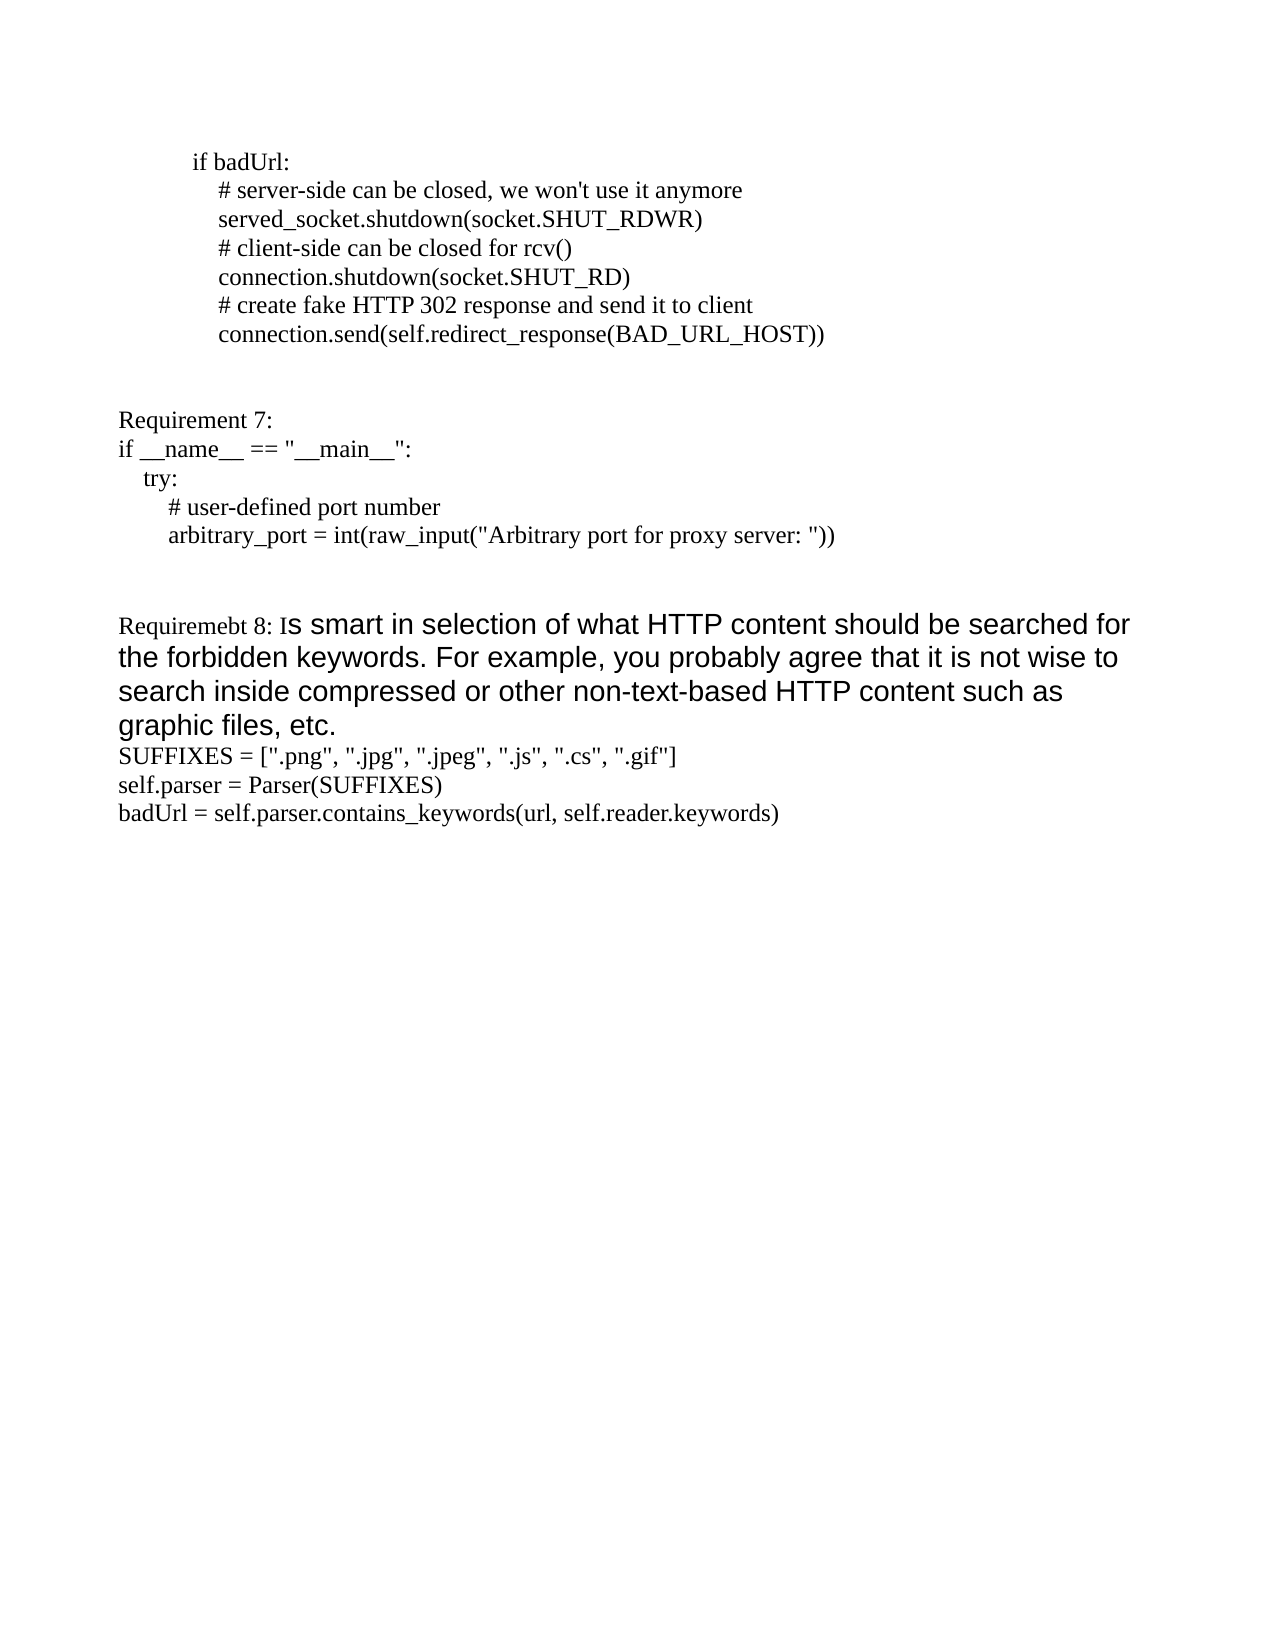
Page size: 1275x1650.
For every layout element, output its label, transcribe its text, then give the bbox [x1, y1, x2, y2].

text # user-defined port number [118, 492, 1157, 521]
text # create fake HTTP 302 response and send it to client [118, 291, 1157, 319]
text SUFFIXES = [".png", ".jpg", ".jpeg", ".js", ".cs", ".gif"] [118, 741, 1157, 770]
text badUrl = self.parser.contains_keywords(url, self.reader.keywords) [118, 798, 1157, 827]
text # client-side can be closed for rcv() [118, 233, 1157, 262]
text Requirement 7: [118, 406, 1157, 434]
text if badUrl: [118, 147, 1157, 176]
text # server-side can be closed, we won't use it anymore [118, 176, 1157, 204]
text connection.shutdown(socket.SHUT_RD) [118, 262, 1157, 291]
text Requiremebt 8: Is smart in selection of what HTTP content should be searched for the forbidden keywords. For example, you probably agree that it is not wise to search inside compressed or other non-text-based HTTP content such as graphic files, etc. [118, 607, 1157, 741]
text connection.send(self.redirect_response(BAD_URL_HOST)) [118, 319, 1157, 348]
text if __name__ == "__main__": [118, 434, 1157, 463]
text self.parser = Parser(SUFFIXES) [118, 770, 1157, 798]
text try: [118, 463, 1157, 492]
text arbitrary_port = int(raw_input("Arbitrary port for proxy server: ")) [118, 521, 1157, 549]
text served_socket.shutdown(socket.SHUT_RDWR) [118, 204, 1157, 233]
